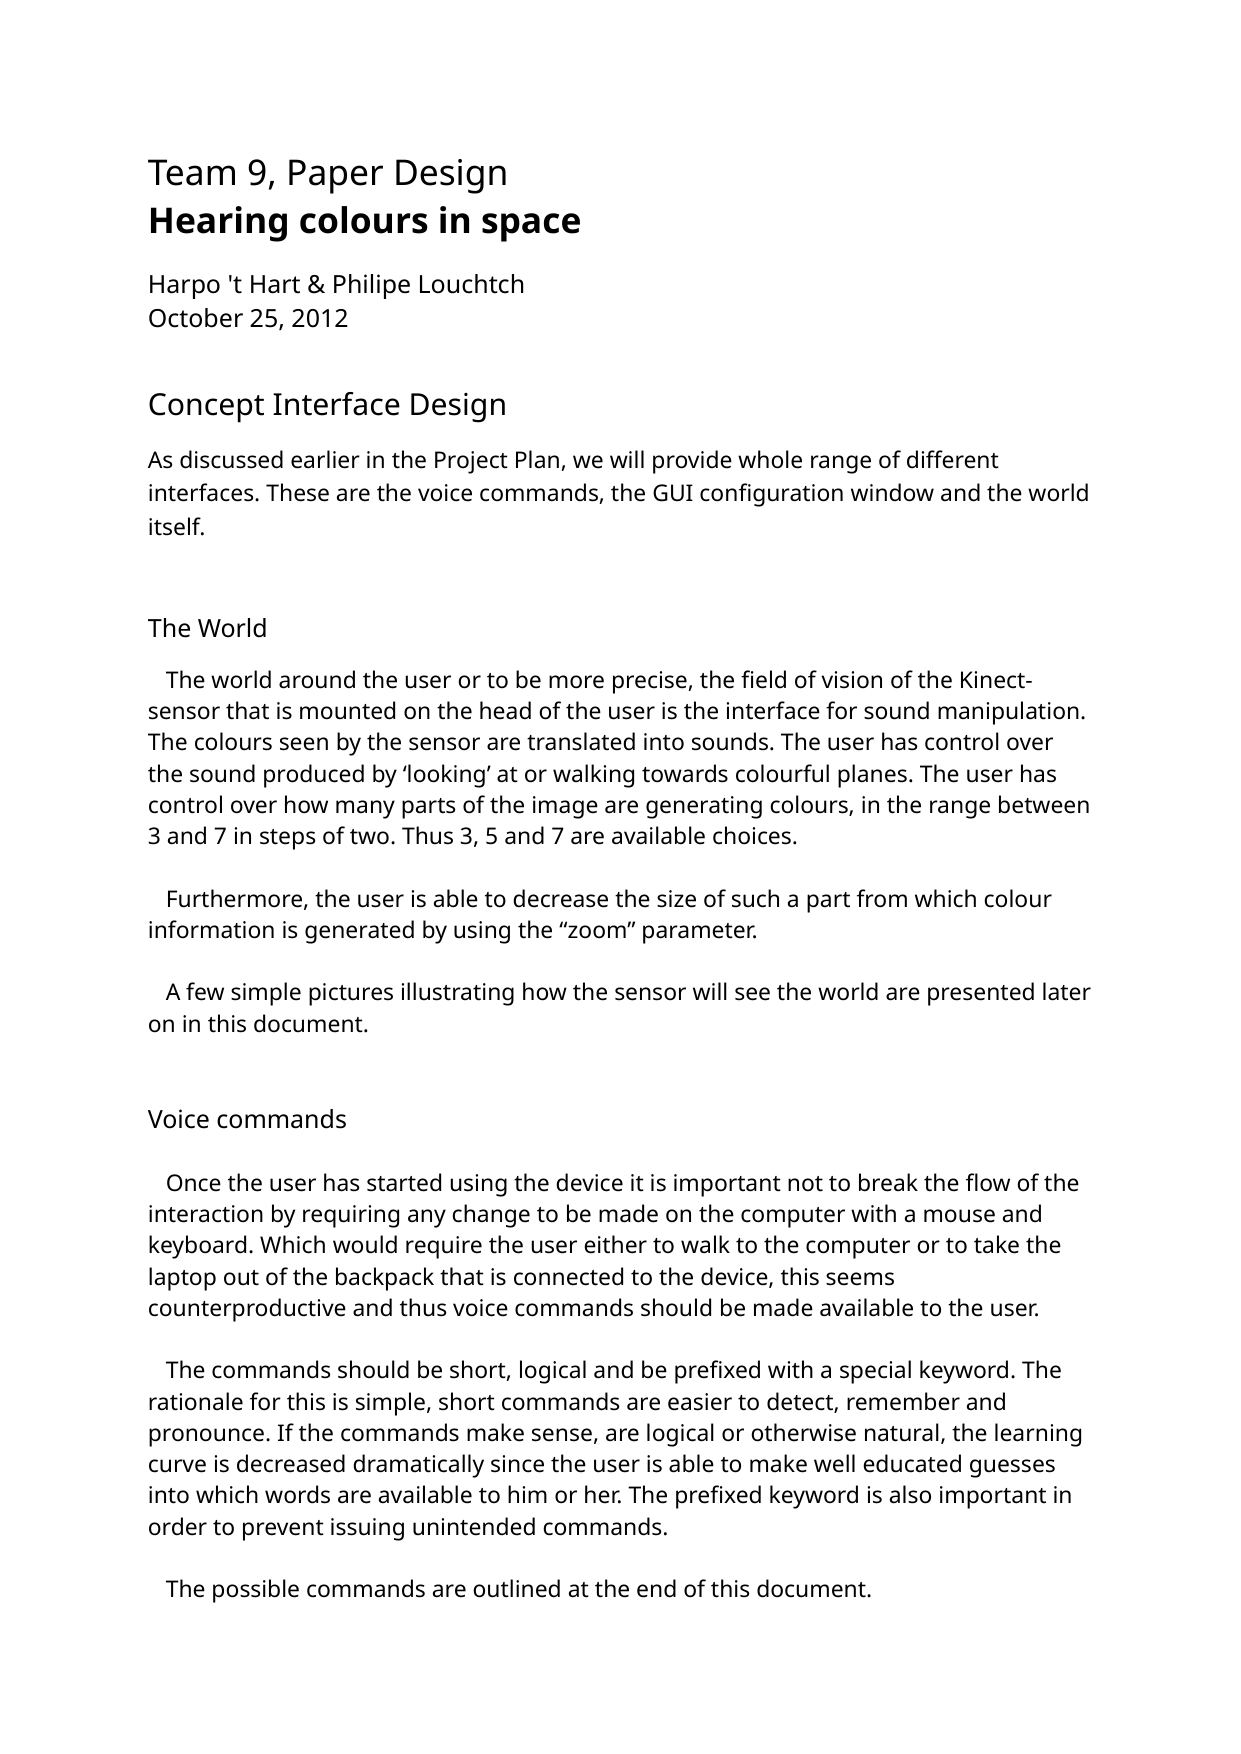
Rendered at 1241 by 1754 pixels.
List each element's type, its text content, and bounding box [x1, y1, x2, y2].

text Concept Interface Design [148, 383, 1093, 424]
text The possible commands are outlined at the end of this document. [148, 1573, 1093, 1604]
text The World [148, 611, 1093, 645]
text The commands should be short, logical and be prefixed with a special keyword. The rationale for this is simple, short commands are easier to detect, remember and pronounce. If the commands make sense, are logical or otherwise natural, the learning curve is decreased dramatically since the user is able to make well educated guesses into which words are available to him or her. The prefixed keyword is also important in order to prevent issuing unintended commands. [148, 1354, 1093, 1542]
text October 25, 2012 [148, 301, 1093, 335]
text Hearing colours in space [148, 196, 1093, 244]
text Harpo 't Hart & Philipe Louchtch [148, 267, 1093, 301]
text Voice commands [148, 1101, 1093, 1135]
text Once the user has started using the device it is important not to break the flow of the interaction by requiring any change to be made on the computer with a mouse and keyboard. Which would require the user either to walk to the computer or to take the laptop out of the backpack that is connected to the device, this seems counterproductive and thus voice commands should be made available to the user. [148, 1167, 1093, 1323]
text As discussed earlier in the Project Plan, we will provide whole range of different interfaces. These are the voice commands, the GUI configuration window and the world itself. [148, 444, 1093, 542]
text A few simple pictures illustrating how the sensor will see the world are presented later on in this document. [148, 976, 1093, 1039]
text The world around the user or to be more precise, the field of vision of the Kinect-sensor that is mounted on the head of the user is the interface for sound manipulation. The colours seen by the sensor are translated into sounds. The user has control over the sound produced by ‘looking’ at or walking towards colourful planes. The user has control over how many parts of the image are generating colours, in the range between 3 and 7 in steps of two. Thus 3, 5 and 7 are available choices. [148, 664, 1093, 851]
text Team 9, Paper Design [148, 148, 1093, 196]
text Furthermore, the user is able to decrease the size of such a part from which colour information is generated by using the “zoom” parameter. [148, 883, 1093, 945]
